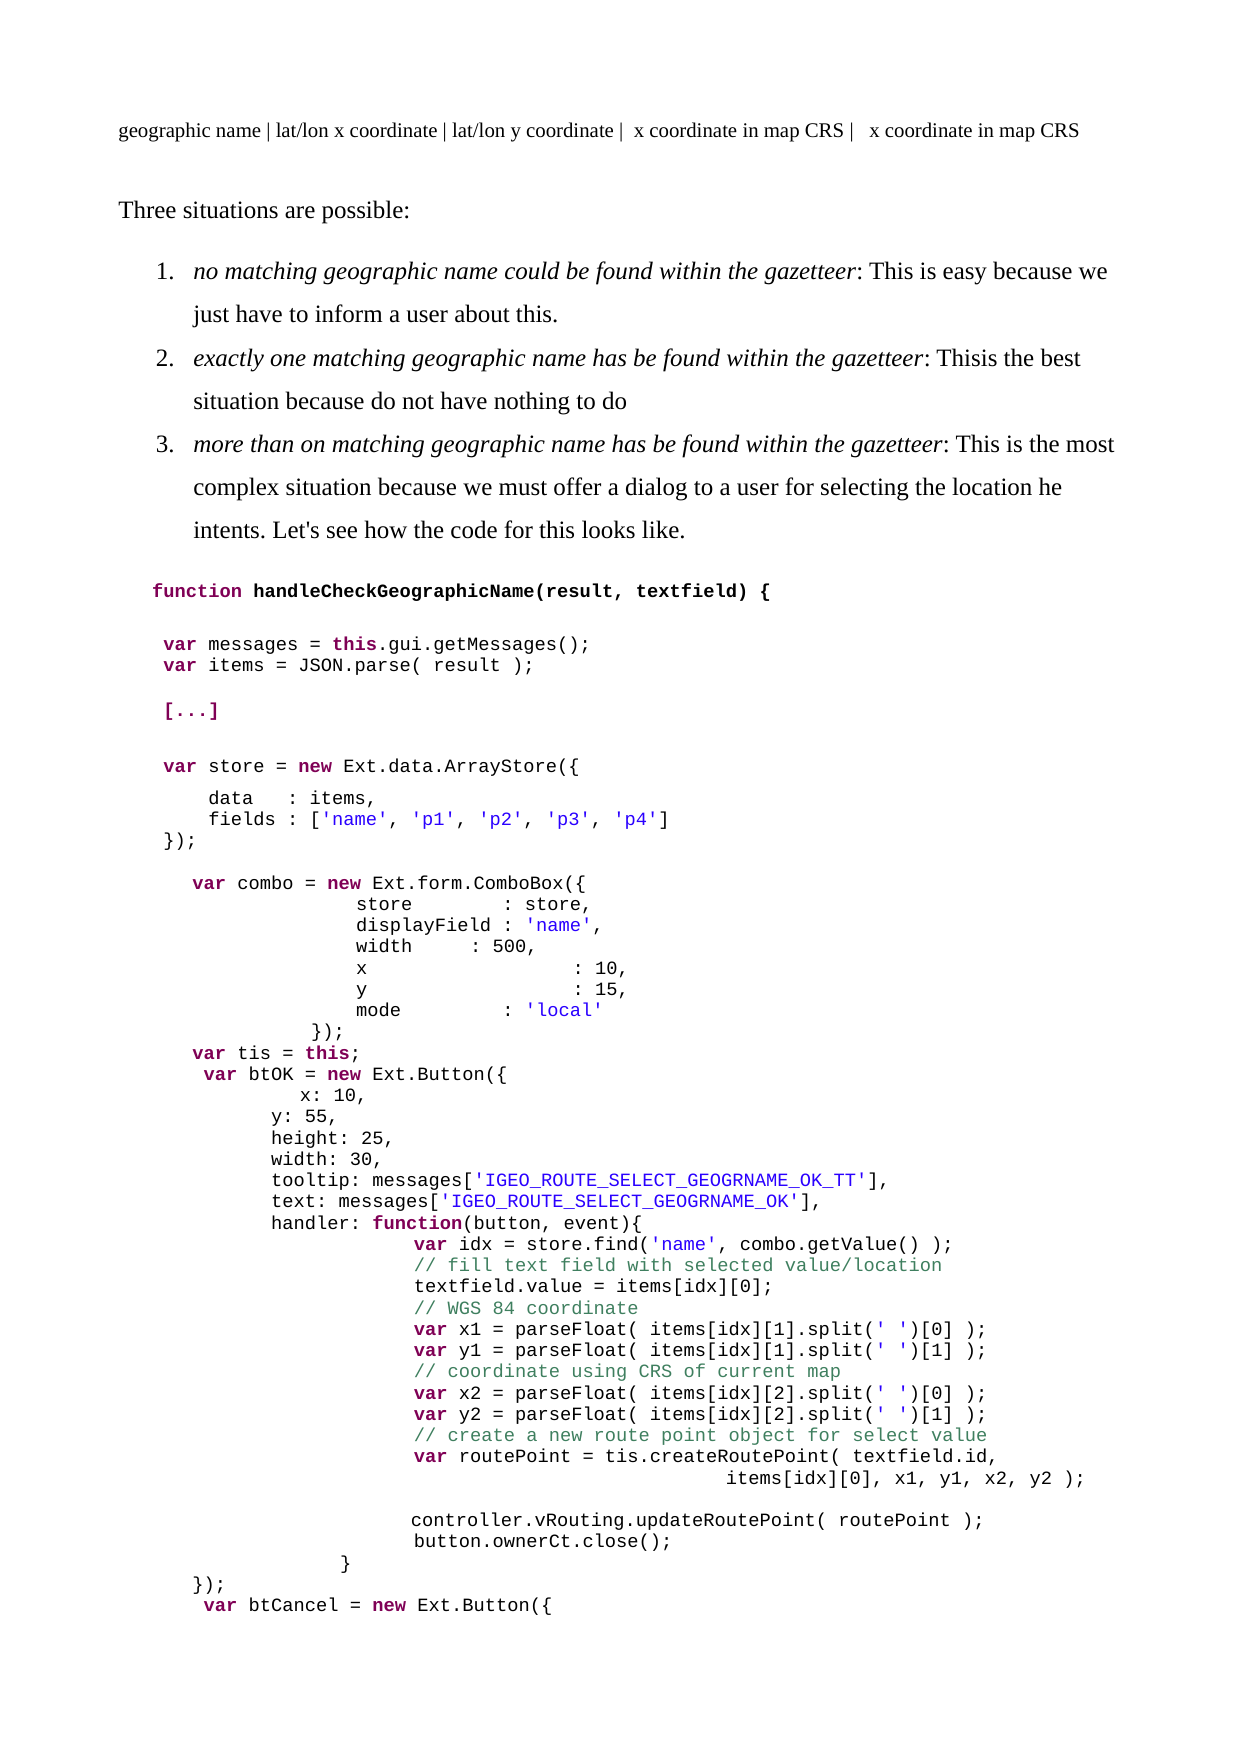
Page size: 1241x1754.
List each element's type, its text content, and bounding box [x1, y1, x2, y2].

text var messages = this.gui.getMessages(); [118, 635, 1122, 656]
text [...] [118, 701, 1122, 722]
text var x2 = parseFloat( items[idx][2].split(' ')[0] ); [118, 1383, 1122, 1405]
list no matching geographic name could be found within the gazetteer: This is easy because we just have to inform a user about this. [156, 256, 1122, 328]
text var btCancel = new Ext.Button({ [118, 1596, 1122, 1617]
text x : 10, [118, 958, 1122, 980]
text mode : 'local' [118, 1001, 1122, 1022]
text text: messages['IGEO_ROUTE_SELECT_GEOGRNAME_OK'], [118, 1192, 1122, 1213]
text displayField : 'name', [118, 916, 1122, 937]
list exactly one matching geographic name has be found within the gazetteer: Thisis the best situation because do not have nothing to do [156, 343, 1122, 414]
text // create a new route point object for select value [118, 1426, 1122, 1447]
text }); [118, 831, 1122, 852]
text var tis = this; [118, 1043, 1122, 1065]
text items[idx][0], x1, y1, x2, y2 ); [118, 1468, 1122, 1490]
text store : store, [118, 895, 1122, 916]
text // WGS 84 coordinate [118, 1298, 1122, 1320]
text var y1 = parseFloat( items[idx][1].split(' ')[1] ); [118, 1341, 1122, 1362]
text var idx = store.find('name', combo.getValue() ); [118, 1235, 1122, 1256]
text fields : ['name', 'p1', 'p2', 'p3', 'p4'] [118, 810, 1122, 831]
text handler: function(button, event){ [118, 1213, 1122, 1235]
text data : items, [118, 788, 1122, 810]
text geographic name | lat/lon x coordinate | lat/lon y coordinate | x coordinate in map CRS | x coordinate in map CRS [118, 118, 1122, 142]
list more than on matching geographic name has be found within the gazetteer: This is the most complex situation because we must offer a dialog to a user for selecting the location he intents. Let's see how the code for this looks like. [156, 429, 1122, 544]
text y : 15, [118, 980, 1122, 1001]
text width: 30, [118, 1150, 1122, 1171]
text function handleCheckGeographicName(result, textfield) { [118, 582, 1122, 603]
text y: 55, [118, 1107, 1122, 1128]
text var x1 = parseFloat( items[idx][1].split(' ')[0] ); [118, 1320, 1122, 1341]
text height: 25, [118, 1128, 1122, 1150]
text } [118, 1553, 1122, 1575]
text controller.vRouting.updateRoutePoint( routePoint ); [118, 1511, 1122, 1532]
text button.ownerCt.close(); [118, 1532, 1122, 1553]
text x: 10, [118, 1086, 1122, 1107]
text var store = new Ext.data.ArrayStore({ [118, 757, 1122, 778]
text var routePoint = tis.createRoutePoint( textfield.id, [118, 1447, 1122, 1468]
text textfield.value = items[idx][0]; [118, 1277, 1122, 1298]
text }); [118, 1575, 1122, 1596]
text }); [118, 1022, 1122, 1043]
text // coordinate using CRS of current map [118, 1362, 1122, 1383]
text width : 500, [118, 937, 1122, 958]
text // fill text field with selected value/location [118, 1256, 1122, 1277]
text var items = JSON.parse( result ); [118, 656, 1122, 677]
text tooltip: messages['IGEO_ROUTE_SELECT_GEOGRNAME_OK_TT'], [118, 1171, 1122, 1192]
text var combo = new Ext.form.ComboBox({ [118, 873, 1122, 895]
text Three situations are possible: [118, 196, 1122, 224]
text var btOK = new Ext.Button({ [118, 1065, 1122, 1086]
text var y2 = parseFloat( items[idx][2].split(' ')[1] ); [118, 1405, 1122, 1426]
